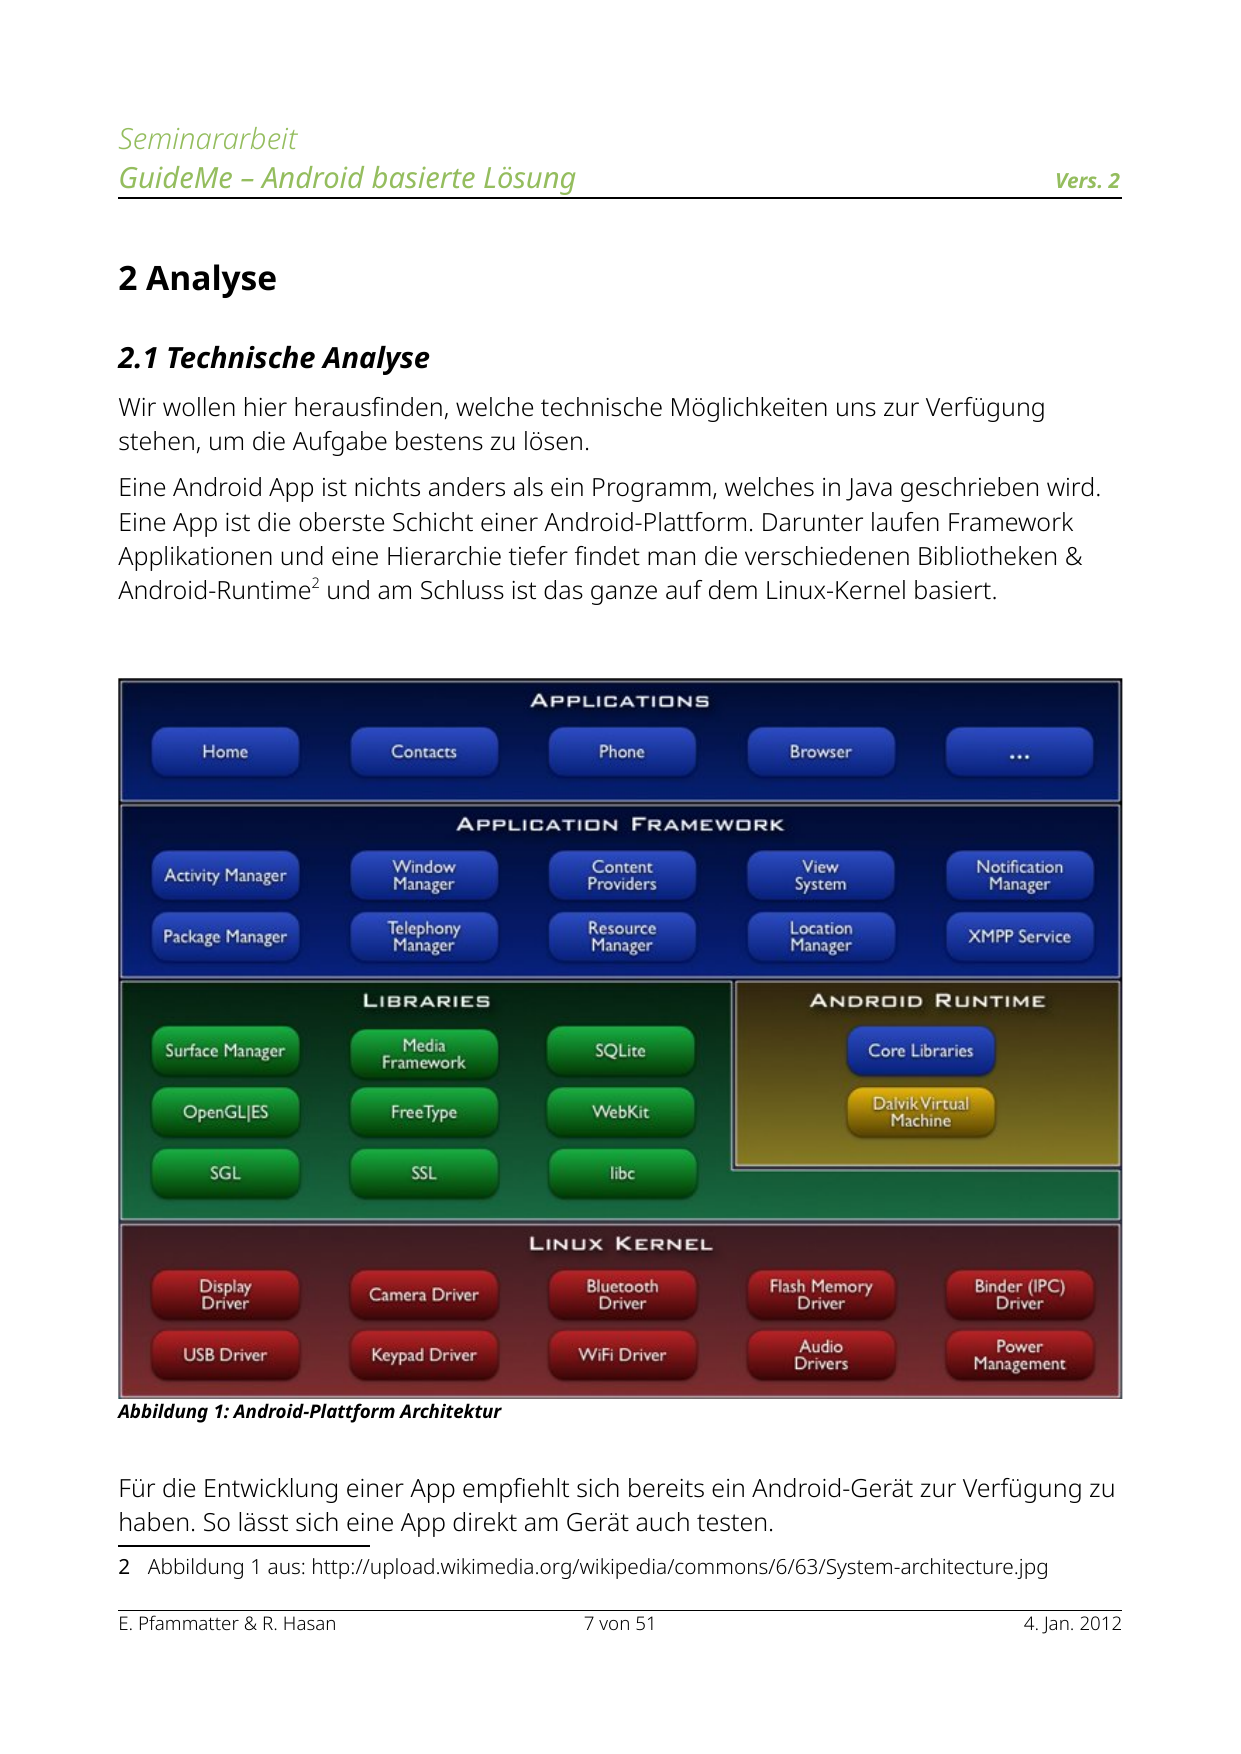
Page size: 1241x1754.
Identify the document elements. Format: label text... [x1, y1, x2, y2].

text Abbildung 1 aus: http://upload.wikimedia.org/wikipedia/commons/6/63/System-architecture.jpg [118, 1552, 1122, 1581]
subtitle 2.1 Technische Analyse [118, 337, 1122, 377]
text Eine Android App ist nichts anders als ein Programm, welches in Java geschrieben wird. Eine App ist die oberste Schicht einer Android-Plattform. Darunter laufen Framework Applikationen und eine Hierarchie tiefer findet man die verschiedenen Bibliotheken & Android-Runtime und am Schluss ist das ganze auf dem Linux-Kernel basiert. [118, 470, 1122, 606]
subtitle 2 Analyse [118, 254, 1122, 300]
text Abbildung 1: Android-Plattform Architektur [118, 1399, 1122, 1424]
text Wir wollen hier herausfinden, welche technische Möglichkeiten uns zur Verfügung stehen, um die Aufgabe bestens zu lösen. [118, 389, 1122, 458]
text Für die Entwicklung einer App empfiehlt sich bereits ein Android-Gerät zur Verfügung zu haben. So lässt sich eine App direkt am Gerät auch testen. [118, 1471, 1122, 1539]
picture [118, 678, 1123, 1399]
